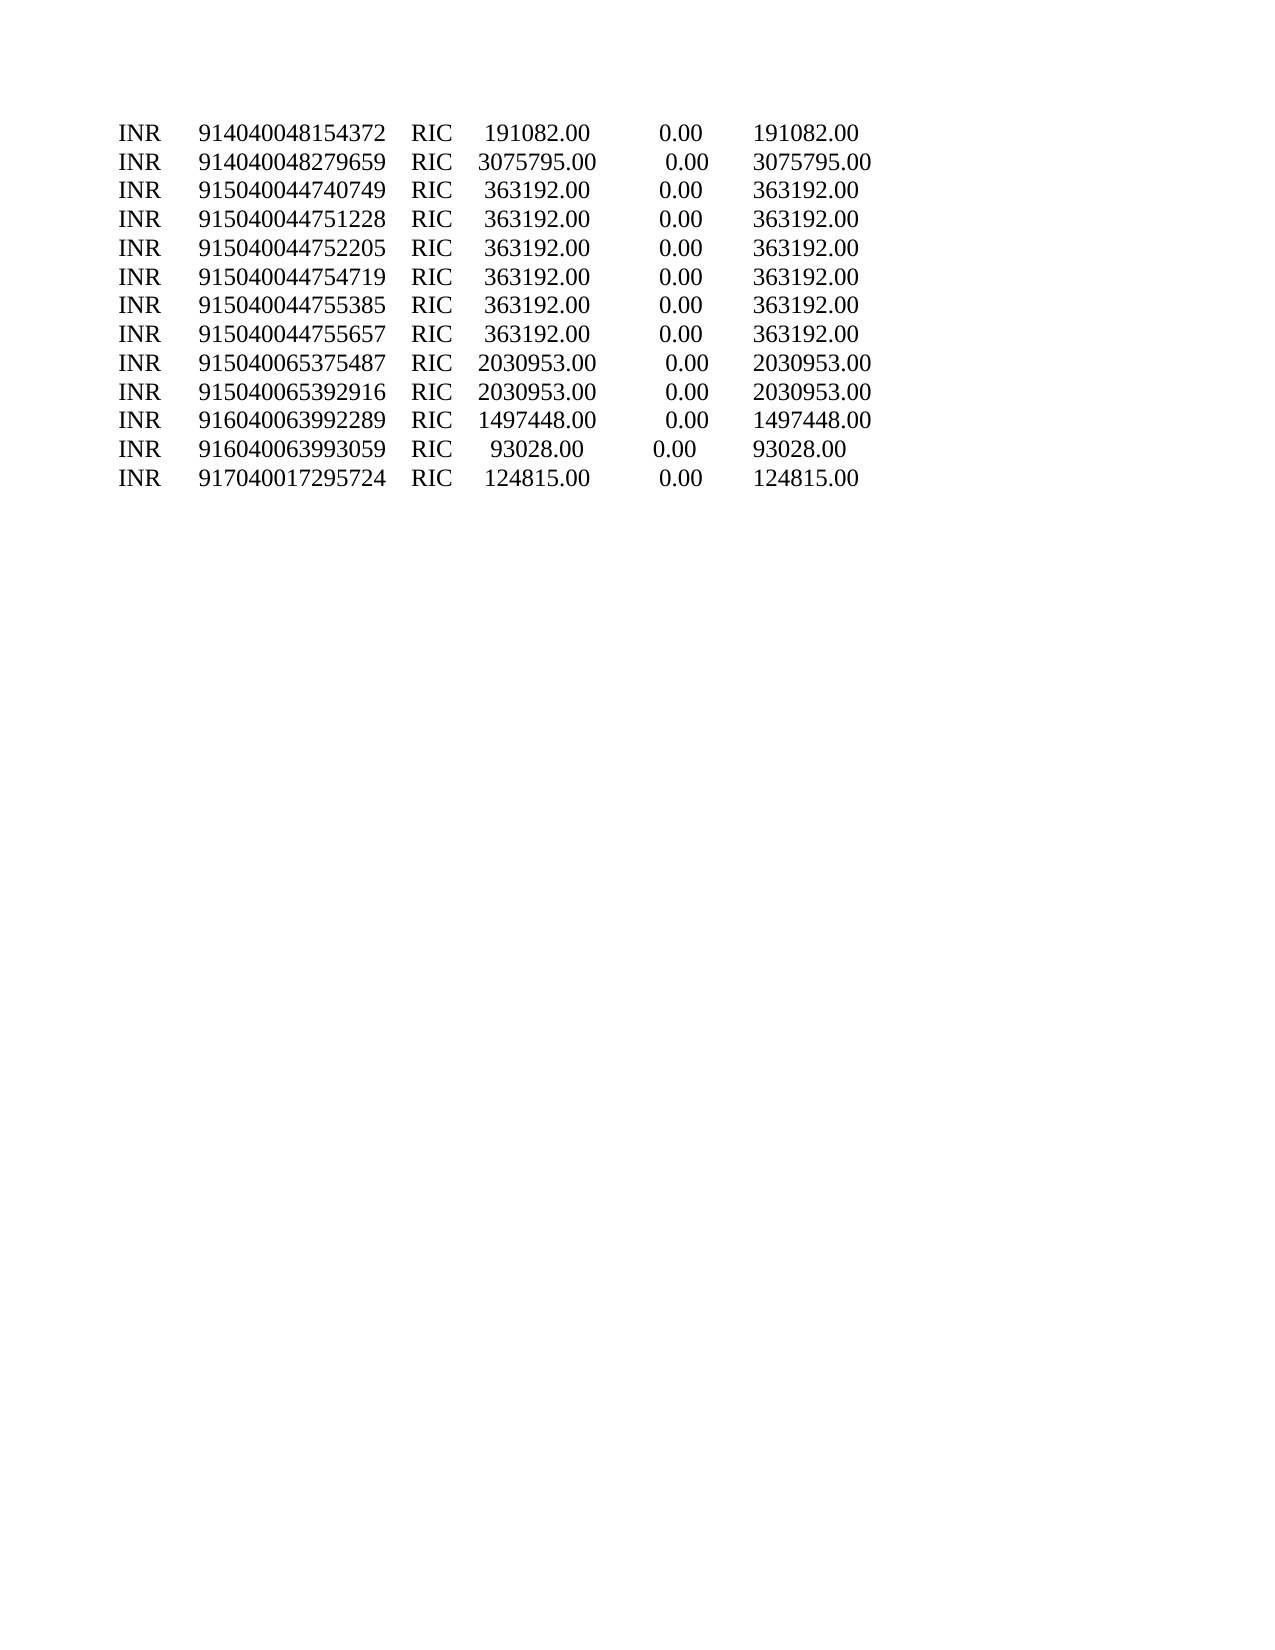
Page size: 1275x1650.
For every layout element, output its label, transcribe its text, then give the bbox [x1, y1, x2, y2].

text INR 915040044751228 RIC 363192.00 0.00 363192.00 [118, 204, 1157, 233]
text INR 915040065392916 RIC 2030953.00 0.00 2030953.00 [118, 377, 1157, 406]
text INR 914040048154372 RIC 191082.00 0.00 191082.00 [118, 118, 1157, 147]
text INR 915040044754719 RIC 363192.00 0.00 363192.00 [118, 262, 1157, 291]
text INR 916040063992289 RIC 1497448.00 0.00 1497448.00 [118, 406, 1157, 434]
text INR 917040017295724 RIC 124815.00 0.00 124815.00 [118, 463, 1157, 492]
text INR 915040065375487 RIC 2030953.00 0.00 2030953.00 [118, 348, 1157, 377]
text INR 915040044755657 RIC 363192.00 0.00 363192.00 [118, 319, 1157, 348]
text INR 915040044752205 RIC 363192.00 0.00 363192.00 [118, 233, 1157, 262]
text INR 916040063993059 RIC 93028.00 0.00 93028.00 [118, 434, 1157, 463]
text INR 915040044755385 RIC 363192.00 0.00 363192.00 [118, 291, 1157, 319]
text INR 915040044740749 RIC 363192.00 0.00 363192.00 [118, 176, 1157, 204]
text INR 914040048279659 RIC 3075795.00 0.00 3075795.00 [118, 147, 1157, 176]
